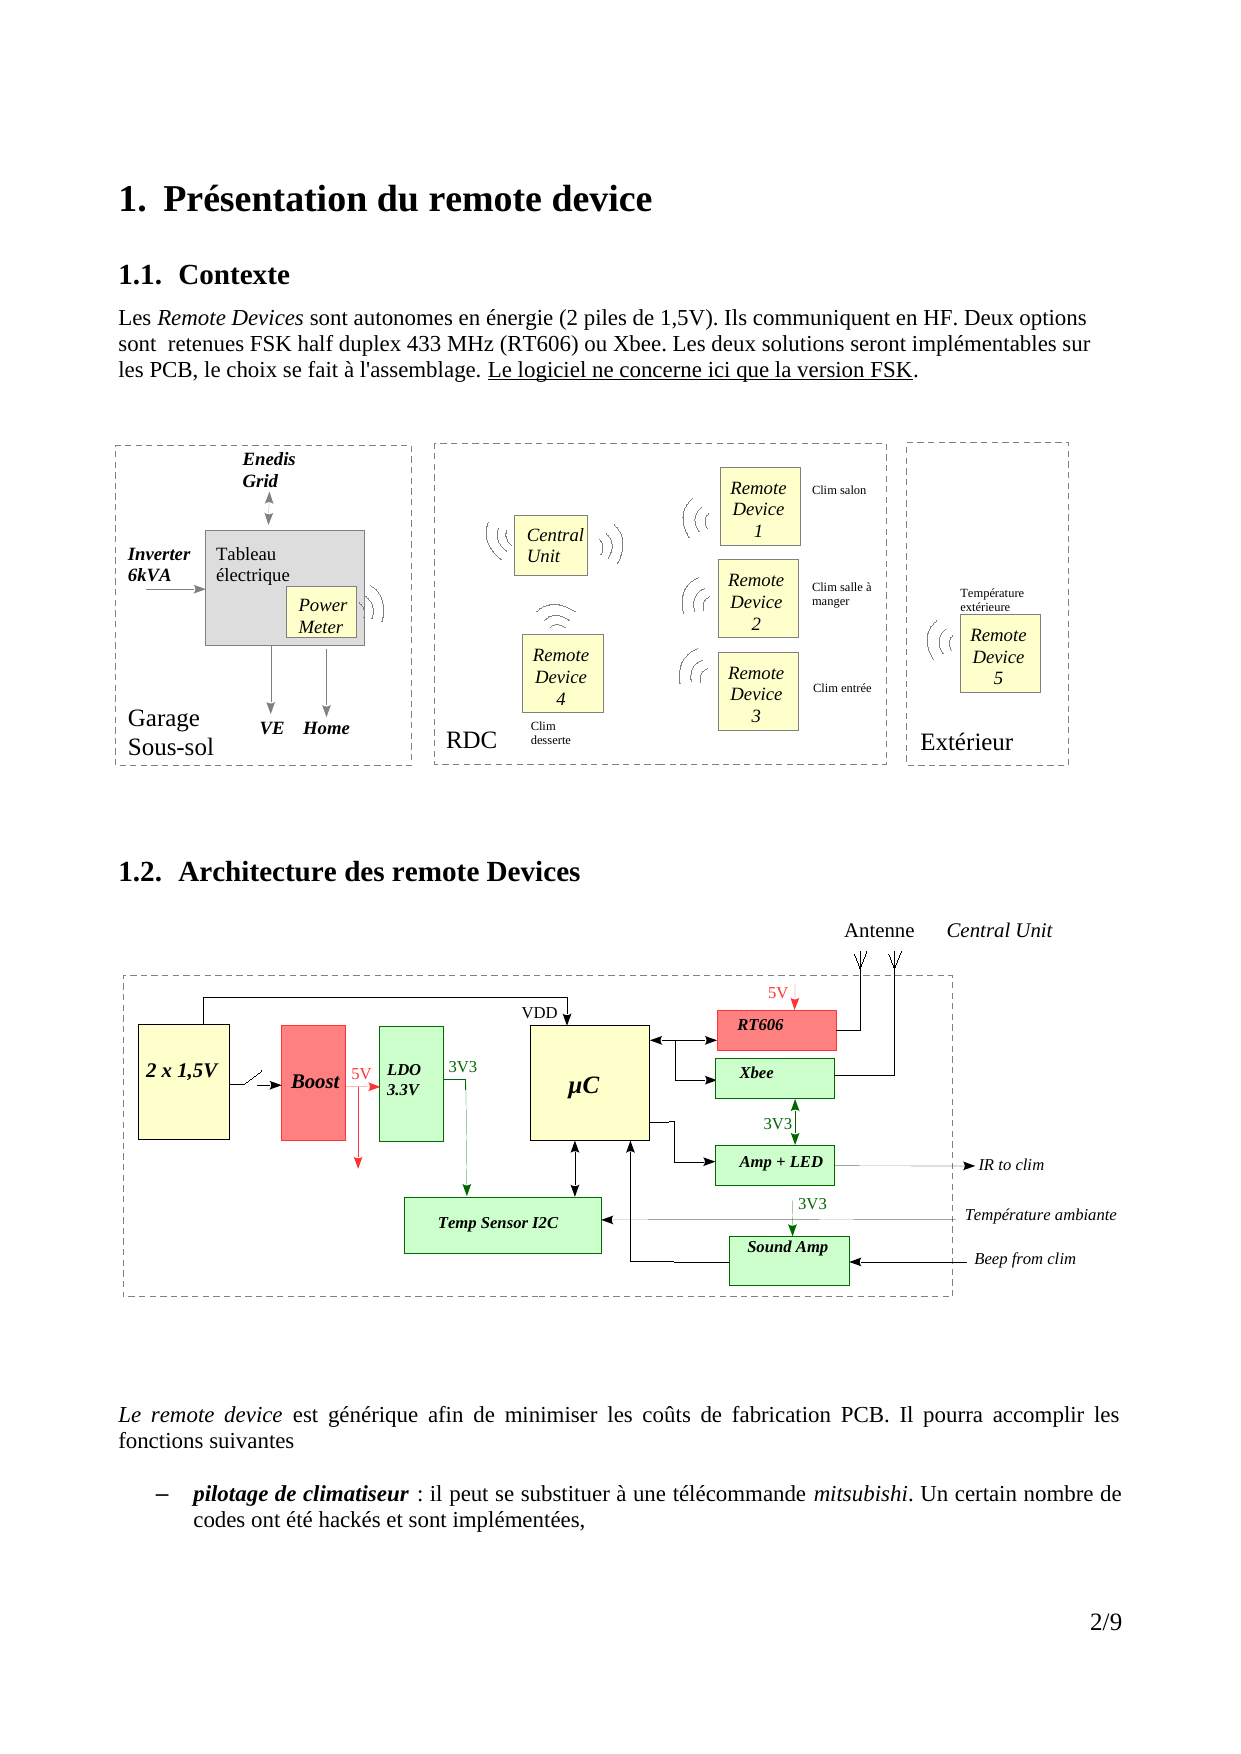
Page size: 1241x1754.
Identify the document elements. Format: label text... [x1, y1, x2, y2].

subtitle Contexte [118, 257, 1122, 291]
subtitle Architecture des remote Devices [118, 854, 1122, 888]
subtitle Présentation du remote device [118, 176, 1122, 220]
text Les Remote Devices sont autonomes en énergie (2 piles de 1,5V). Ils communiquent en HF. Deux options sont retenues FSK half duplex 433 MHz (RT606) ou Xbee. Les deux solutions seront implémentables sur les PCB, le choix se fait à l'assemblage. Le logiciel ne concerne ici que la version FSK. [118, 303, 1122, 383]
text Le remote device est générique afin de minimiser les coûts de fabrication PCB. Il pourra accomplir les fonctions suivantes [118, 1401, 1122, 1454]
list pilotage de climatiseur : il peut se substituer à une télécommande mitsubishi. Un certain nombre de codes ont été hackés et sont implémentées, [156, 1480, 1122, 1533]
